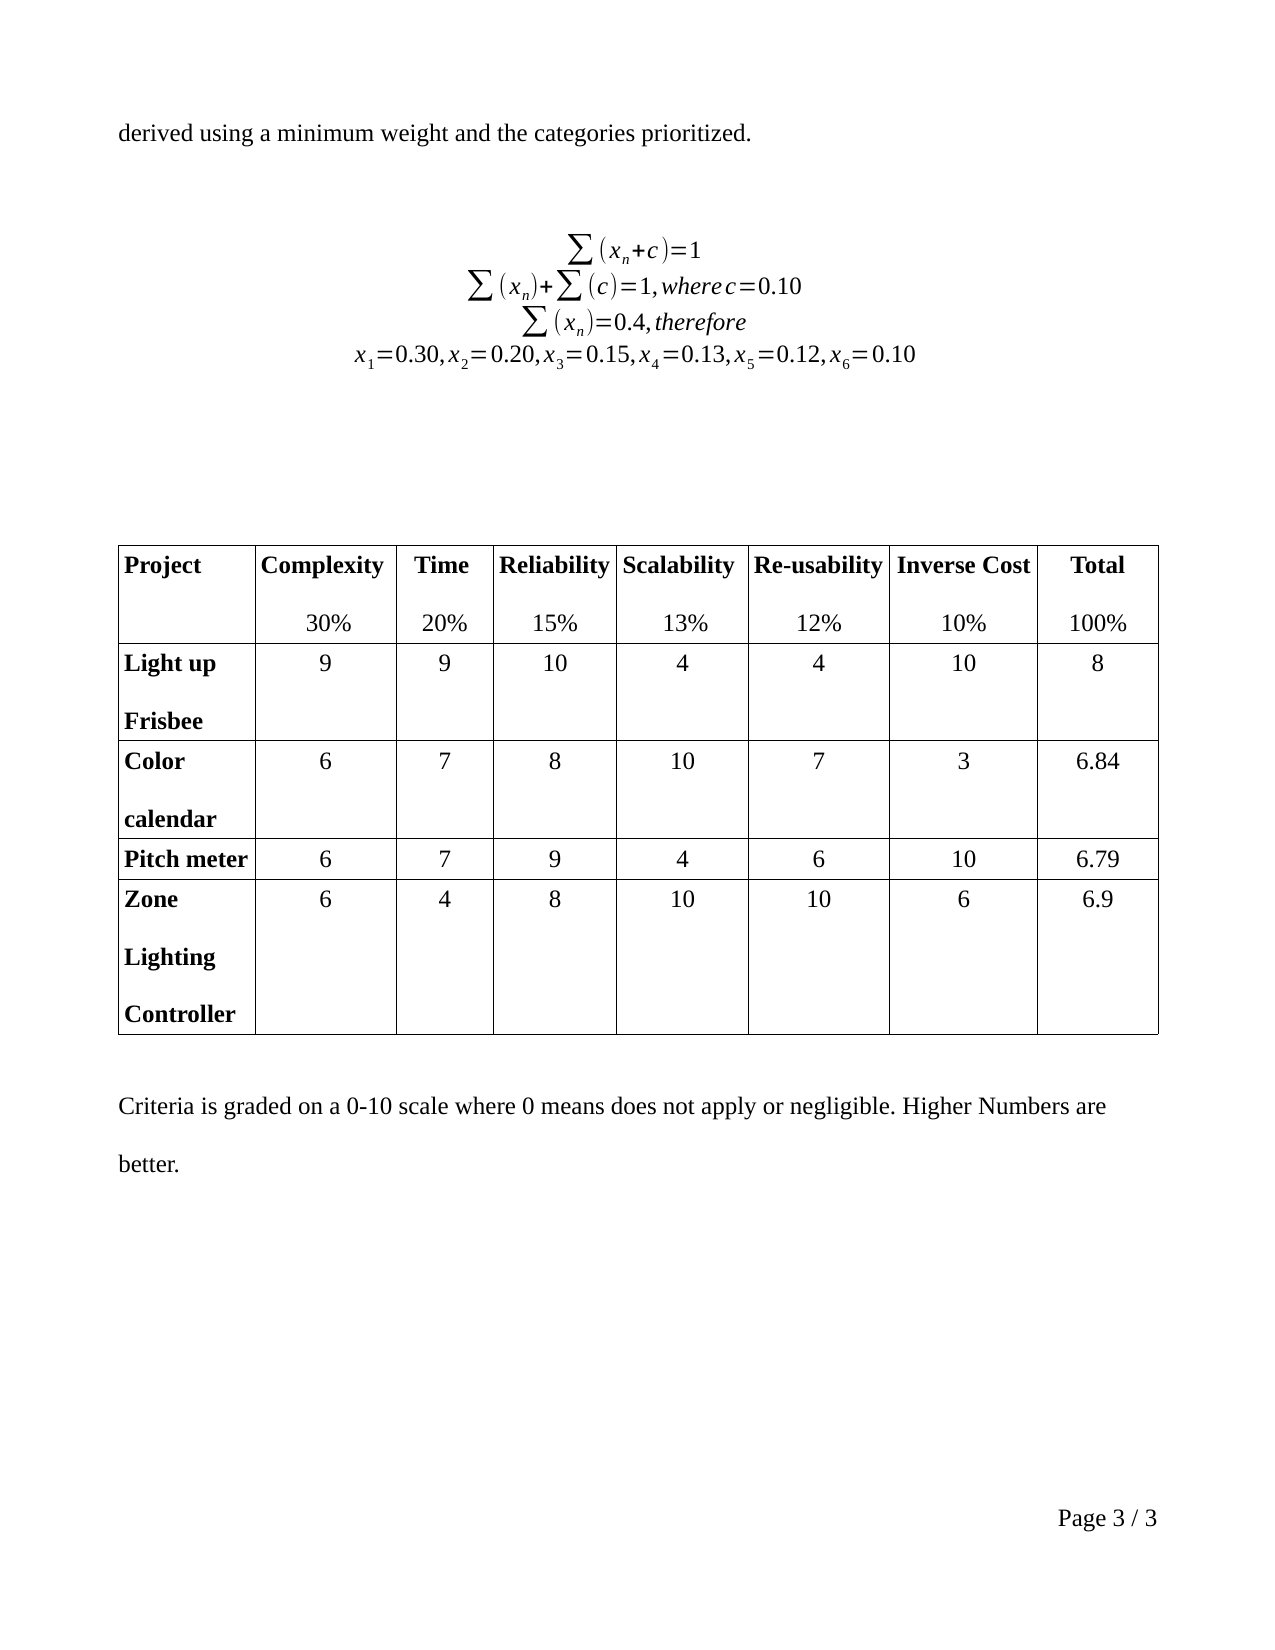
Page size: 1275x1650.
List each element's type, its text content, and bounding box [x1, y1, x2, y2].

table_cell 6.9 [1038, 880, 1158, 1034]
table_header Inverse Cost 10% [890, 546, 1037, 642]
table_cell 8 [1038, 644, 1158, 740]
table_cell 9 [494, 839, 616, 878]
table_cell 10 [749, 880, 889, 1034]
table_header Reliability 15% [494, 546, 616, 642]
table_cell Zone Lighting Controller [119, 880, 255, 1034]
table_cell 6 [256, 880, 396, 1034]
table_cell 7 [397, 741, 493, 838]
text Criteria is graded on a 0-10 scale where 0 means does not apply or negligible. Higher Numbers are better. [118, 1091, 1157, 1178]
table_cell 9 [397, 644, 493, 740]
table_cell 6 [890, 880, 1037, 1034]
table_cell 6.79 [1038, 839, 1158, 878]
table_cell 8 [494, 741, 616, 838]
table_cell Color calendar [119, 741, 255, 838]
table_header Project [119, 546, 255, 642]
table_cell 6 [749, 839, 889, 878]
table_cell 10 [617, 880, 748, 1034]
table_cell 3 [890, 741, 1037, 838]
table_cell 6 [256, 839, 396, 878]
table_header Total 100% [1038, 546, 1158, 642]
table_cell Pitch meter [119, 839, 255, 878]
table_cell 4 [749, 644, 889, 740]
table_header Scalability 13% [617, 546, 748, 642]
table_cell 9 [256, 644, 396, 740]
table_cell 4 [617, 644, 748, 740]
table_cell 7 [397, 839, 493, 878]
table_cell 7 [749, 741, 889, 838]
table_cell 4 [397, 880, 493, 1034]
table_cell 4 [617, 839, 748, 878]
table_cell Light up Frisbee [119, 644, 255, 740]
table_header Time 20% [397, 546, 493, 642]
table_cell 6 [256, 741, 396, 838]
table_cell 10 [494, 644, 616, 740]
table_cell 8 [494, 880, 616, 1034]
text derived using a minimum weight and the categories prioritized. [118, 118, 1157, 147]
table_cell 10 [890, 839, 1037, 878]
table_cell 10 [617, 741, 748, 838]
table_cell 6.84 [1038, 741, 1158, 838]
table_header Re-usability 12% [749, 546, 889, 642]
table_cell 10 [890, 644, 1037, 740]
table_header Complexity 30% [256, 546, 396, 642]
